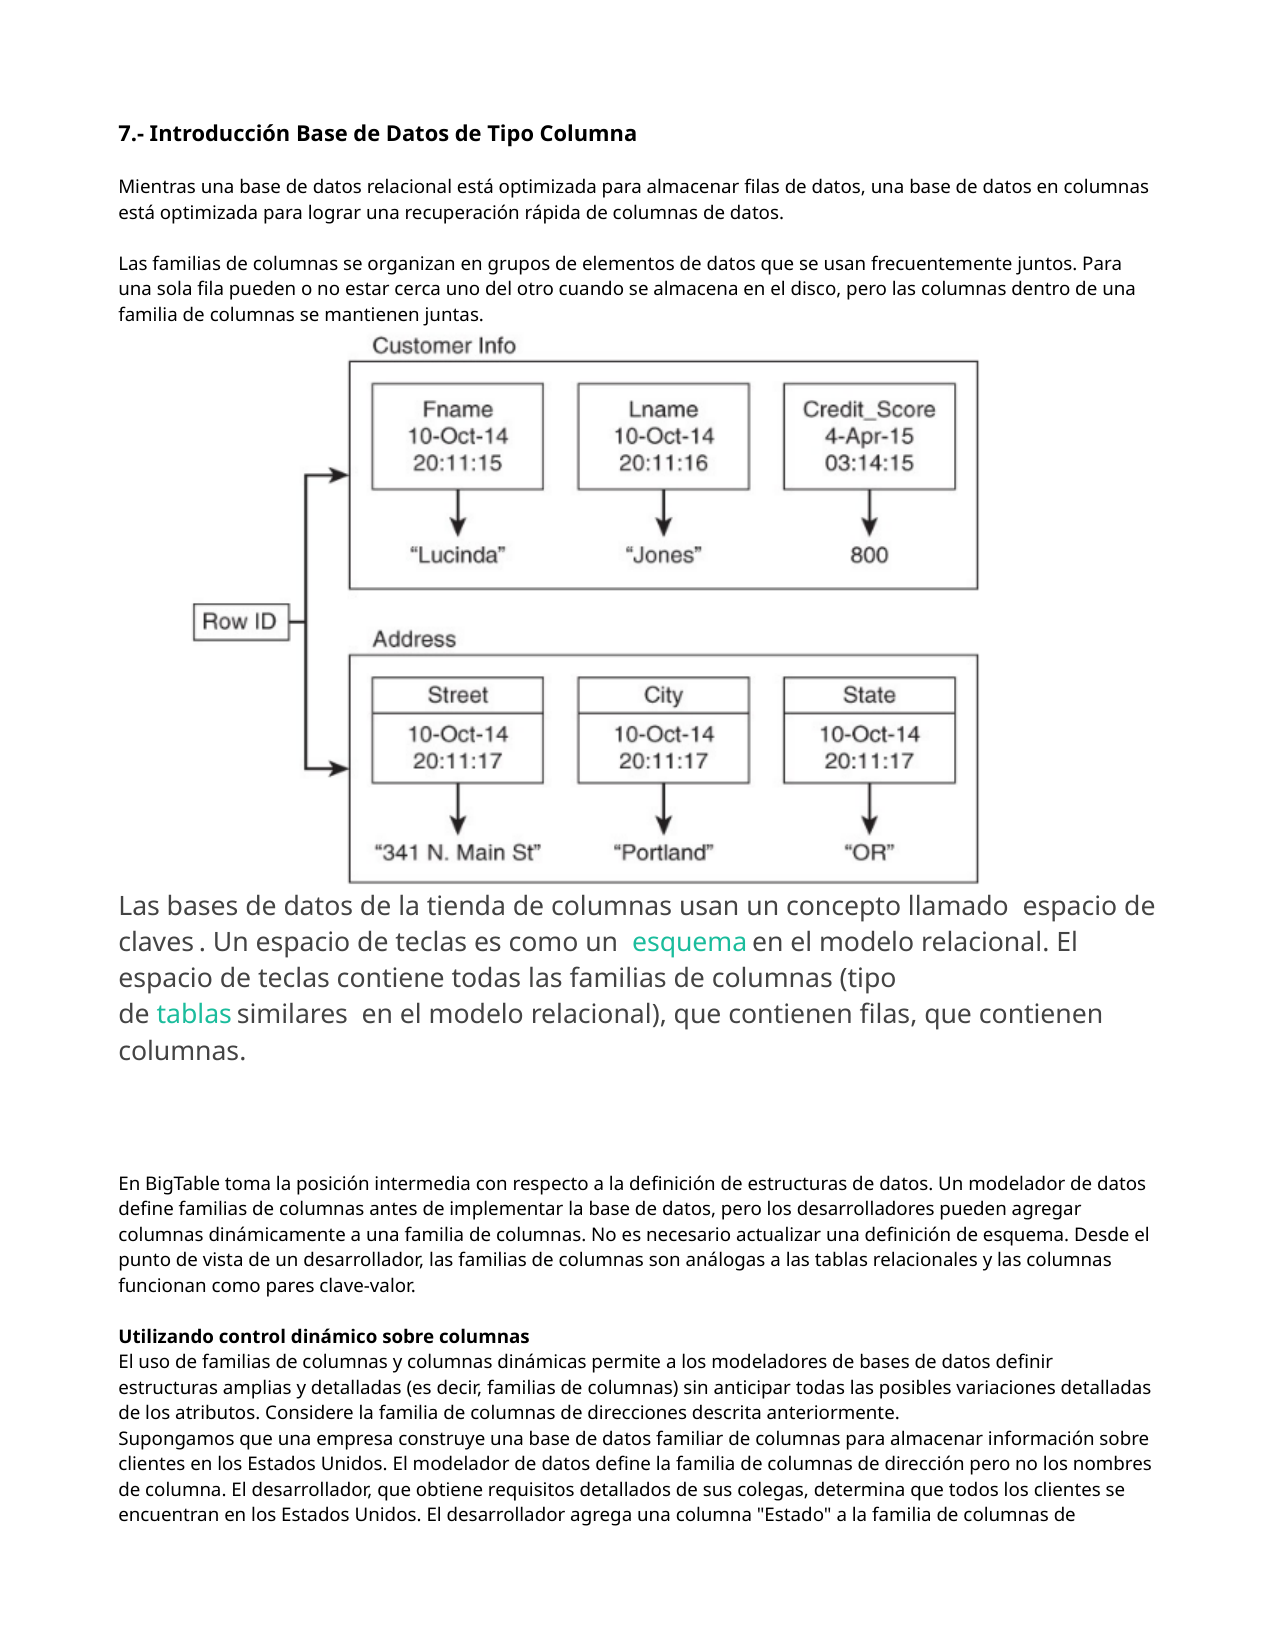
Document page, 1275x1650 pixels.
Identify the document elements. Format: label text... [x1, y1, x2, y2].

text El uso de familias de columnas y columnas dinámicas permite a los modeladores de bases de datos definir estructuras amplias y detalladas (es decir, familias de columnas) sin anticipar todas las posibles variaciones detalladas de los atributos. Considere la familia de columnas de direcciones descrita anteriormente. [118, 1348, 1157, 1425]
text 7.- Introducción Base de Datos de Tipo Columna [118, 118, 1157, 148]
text Mientras una base de datos relacional está optimizada para almacenar filas de datos, una base de datos en columnas está optimizada para lograr una recuperación rápida de columnas de datos. [118, 173, 1157, 224]
text Supongamos que una empresa construye una base de datos familiar de columnas para almacenar información sobre clientes en los Estados Unidos. El modelador de datos define la familia de columnas de dirección pero no los nombres de columna. El desarrollador, que obtiene requisitos detallados de sus colegas, determina que todos los clientes se encuentran en los Estados Unidos. El desarrollador agrega una columna "Estado" a la familia de columnas de [118, 1425, 1157, 1527]
picture [190, 326, 980, 887]
text En BigTable toma la posición intermedia con respecto a la definición de estructuras de datos. Un modelador de datos define familias de columnas antes de implementar la base de datos, pero los desarrolladores pueden agregar columnas dinámicamente a una familia de columnas. No es necesario actualizar una definición de esquema. Desde el punto de vista de un desarrollador, las familias de columnas son análogas a las tablas relacionales y las columnas funcionan como pares clave-valor. [118, 1170, 1157, 1297]
text Las bases de datos de la tienda de columnas usan un concepto llamado espacio de claves . Un espacio de teclas es como un esquema en el modelo relacional. El espacio de teclas contiene todas las familias de columnas (tipo de tablas similares en el modelo relacional), que contienen filas, que contienen columnas. [118, 327, 1157, 1068]
text Las familias de columnas se organizan en grupos de elementos de datos que se usan frecuentemente juntos. Para una sola fila pueden o no estar cerca uno del otro cuando se almacena en el disco, pero las columnas dentro de una familia de columnas se mantienen juntas. [118, 250, 1157, 327]
text Utilizando control dinámico sobre columnas [118, 1323, 1157, 1348]
